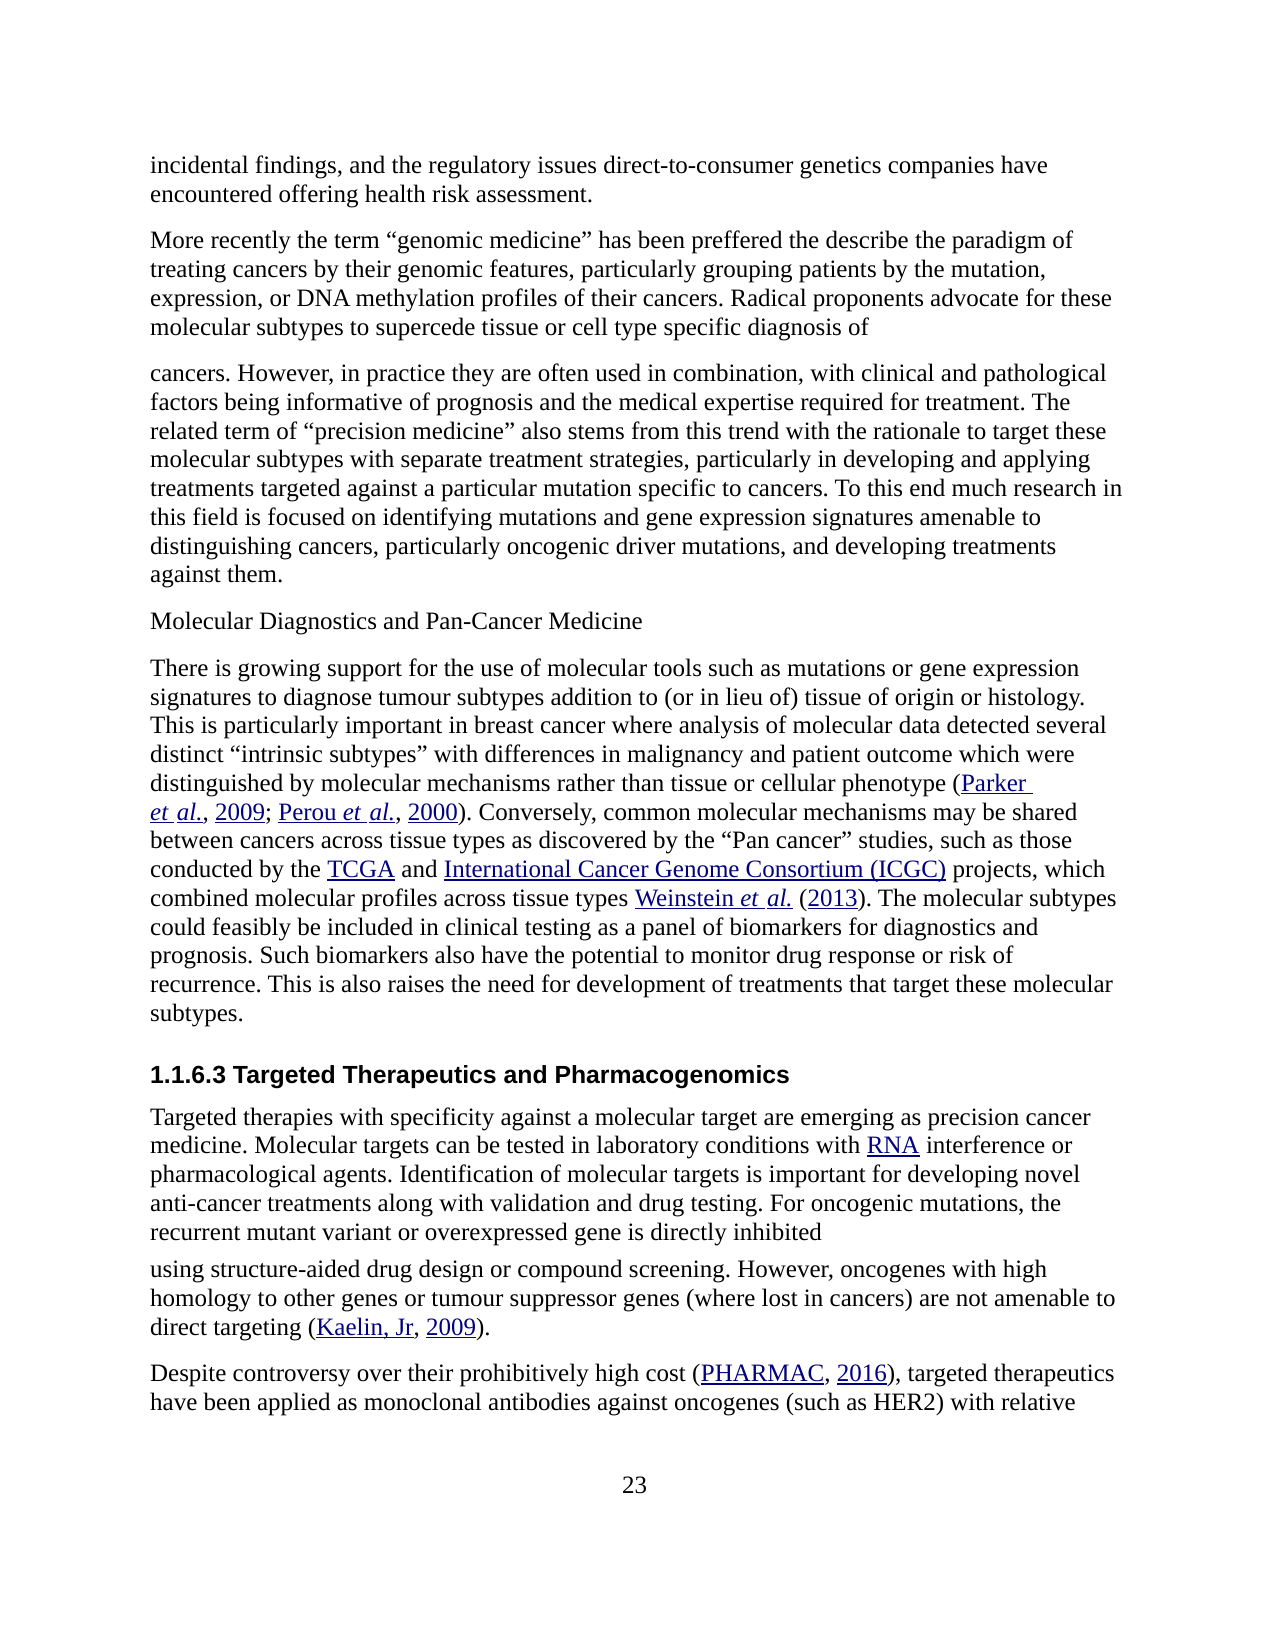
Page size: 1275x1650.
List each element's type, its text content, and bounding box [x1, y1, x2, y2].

text More recently the term “genomic medicine” has been preffered the describe the paradigm of treating cancers by their genomic features, particularly grouping patients by the mutation, expression, or DNA methylation profiles of their cancers. Radical proponents advocate for these molecular subtypes to supercede tissue or cell type specific diagnosis of [150, 225, 1125, 340]
text Despite controversy over their prohibitively high cost (PHARMAC, 2016), targeted therapeutics have been applied as monoclonal antibodies against oncogenes (such as HER2) with relative [150, 1358, 1125, 1416]
text using structure-aided drug design or compound screening. However, oncogenes with high homology to other genes or tumour suppressor genes (where lost in cancers) are not amenable to direct targeting (Kaelin, Jr, 2009). [150, 1254, 1125, 1341]
text Molecular Diagnostics and Pan-Cancer Medicine [150, 606, 1125, 635]
text Targeted therapies with specificity against a molecular target are emerging as precision cancer medicine. Molecular targets can be tested in laboratory conditions with RNA interference or pharmacological agents. Identification of molecular targets is important for developing novel anti-cancer treatments along with validation and drug testing. For oncogenic mutations, the recurrent mutant variant or overexpressed gene is directly inhibited [150, 1102, 1125, 1245]
text There is growing support for the use of molecular tools such as mutations or gene expression signatures to diagnose tumour subtypes addition to (or in lieu of) tissue of origin or histology. This is particularly important in breast cancer where analysis of molecular data detected several distinct “intrinsic subtypes” with differences in malignancy and patient outcome which were distinguished by molecular mechanisms rather than tissue or cellular phenotype (Parker et al., 2009; Perou et al., 2000). Conversely, common molecular mechanisms may be shared between cancers across tissue types as discovered by the “Pan cancer” studies, such as those conducted by the TCGA and International Cancer Genome Consortium (ICGC) projects, which combined molecular profiles across tissue types Weinstein et al. (2013). The molecular subtypes could feasibly be included in clinical testing as a panel of biomarkers for diagnostics and prognosis. Such biomarkers also have the potential to monitor drug response or risk of recurrence. This is also raises the need for development of treatments that target these molecular subtypes. [150, 653, 1125, 1027]
text incidental findings, and the regulatory issues direct-to-consumer genetics companies have encountered offering health risk assessment. [150, 150, 1125, 207]
text cancers. However, in practice they are often used in combination, with clinical and pathological factors being informative of prognosis and the medical expertise required for treatment. The related term of “precision medicine” also stems from this trend with the rationale to target these molecular subtypes with separate treatment strategies, particularly in developing and applying treatments targeted against a particular mutation specific to cancers. To this end much research in this field is focused on identifying mutations and gene expression signatures amenable to distinguishing cancers, particularly oncogenic driver mutations, and developing treatments against them. [150, 358, 1125, 588]
subtitle 1.1.6.3 Targeted Therapeutics and Pharmacogenomics [150, 1061, 1125, 1089]
